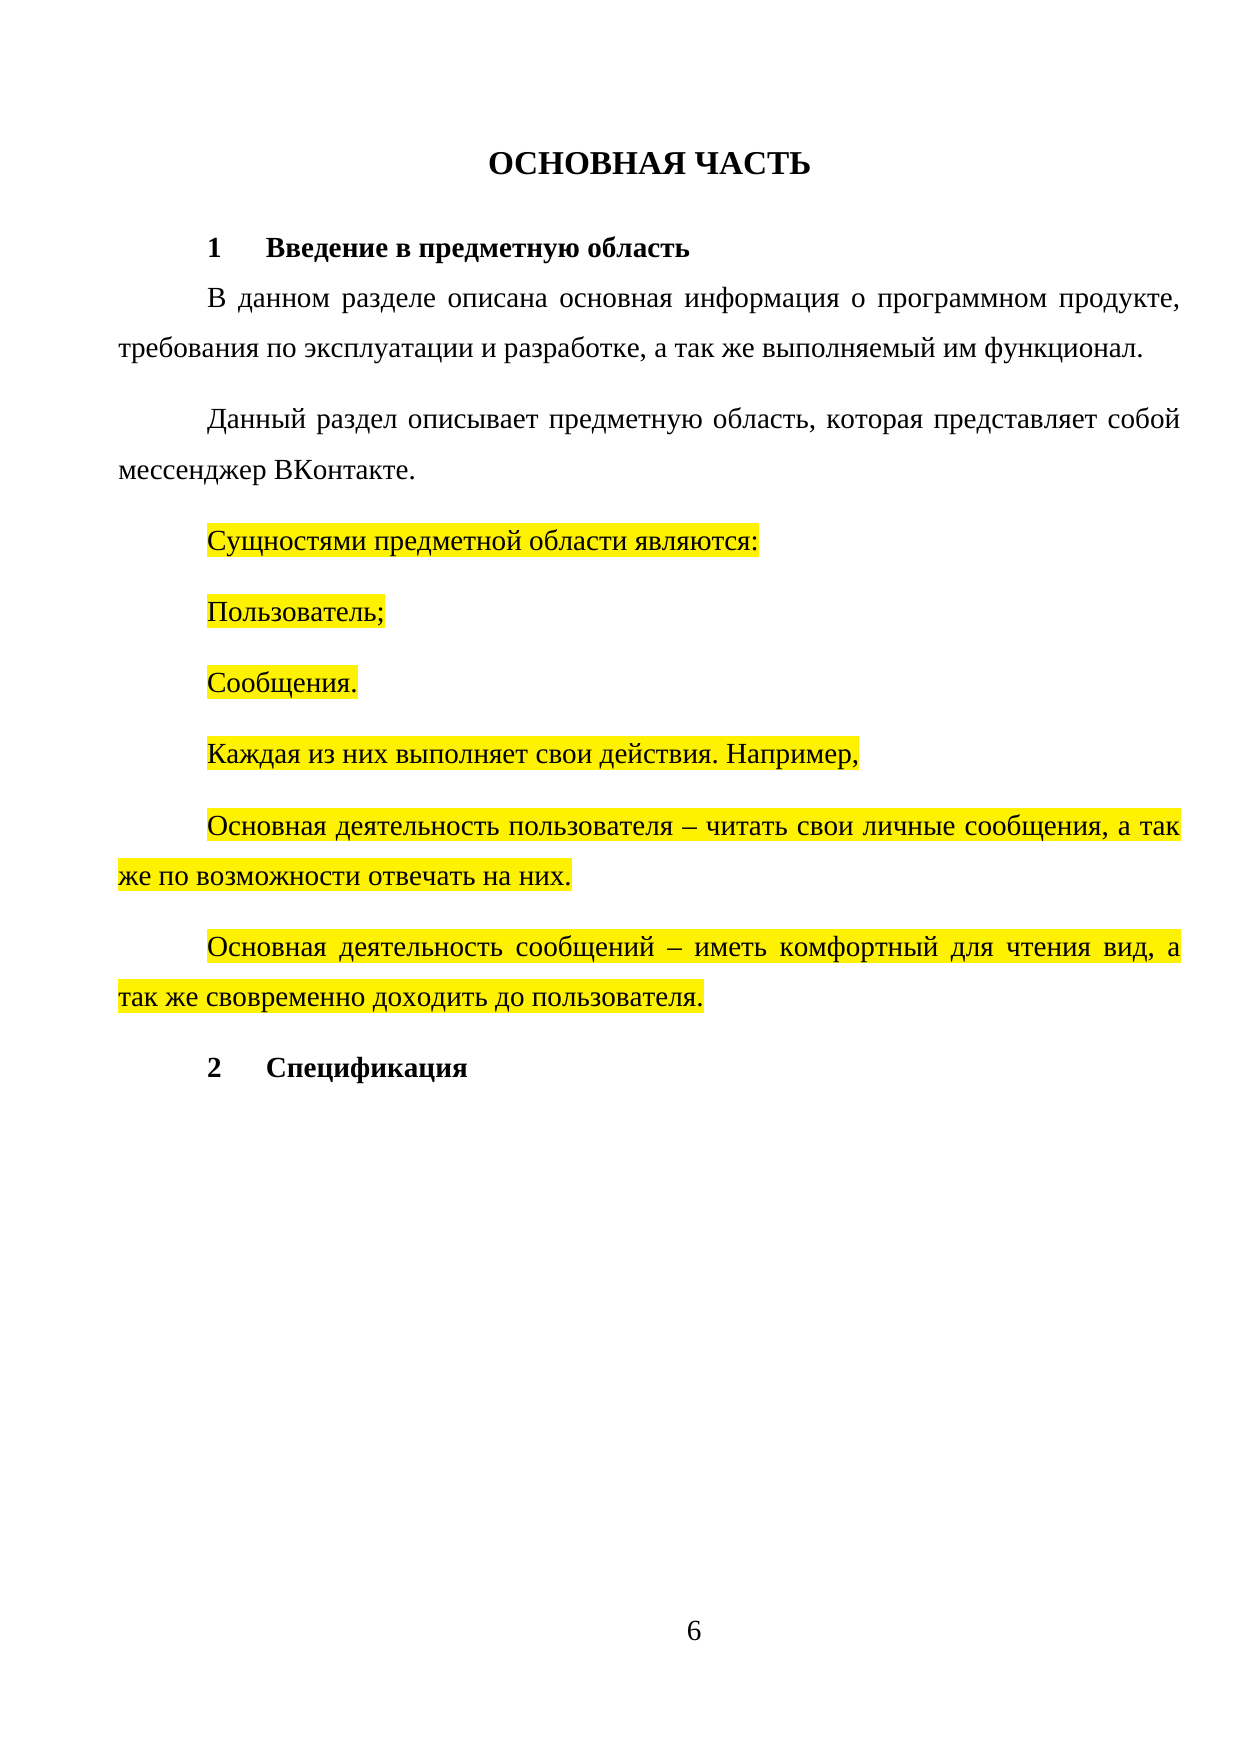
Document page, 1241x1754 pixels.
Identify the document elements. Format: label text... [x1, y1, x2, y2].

list Введение в предметную область [118, 230, 1181, 263]
text Пользователь; [118, 594, 1181, 628]
text Сообщения. [118, 665, 1181, 699]
text Сущностями предметной области являются: [118, 523, 1181, 557]
text ОСНОВНАЯ ЧАСТЬ [118, 143, 1181, 181]
text В данном разделе описана основная информация о программном продукте, требования по эксплуатации и разработке, а так же выполняемый им функционал. [118, 280, 1181, 364]
text Данный раздел описывает предметную область, которая представляет собой мессенджер ВКонтакте. [118, 402, 1181, 485]
list Спецификация [118, 1051, 1181, 1084]
text Основная деятельность сообщений – иметь комфортный для чтения вид, а так же свовременно доходить до пользователя. [118, 929, 1181, 1013]
text Каждая из них выполняет свои действия. Например, [118, 736, 1181, 770]
text Основная деятельность пользователя – читать свои личные сообщения, а так же по возможности отвечать на них. [118, 808, 1181, 891]
